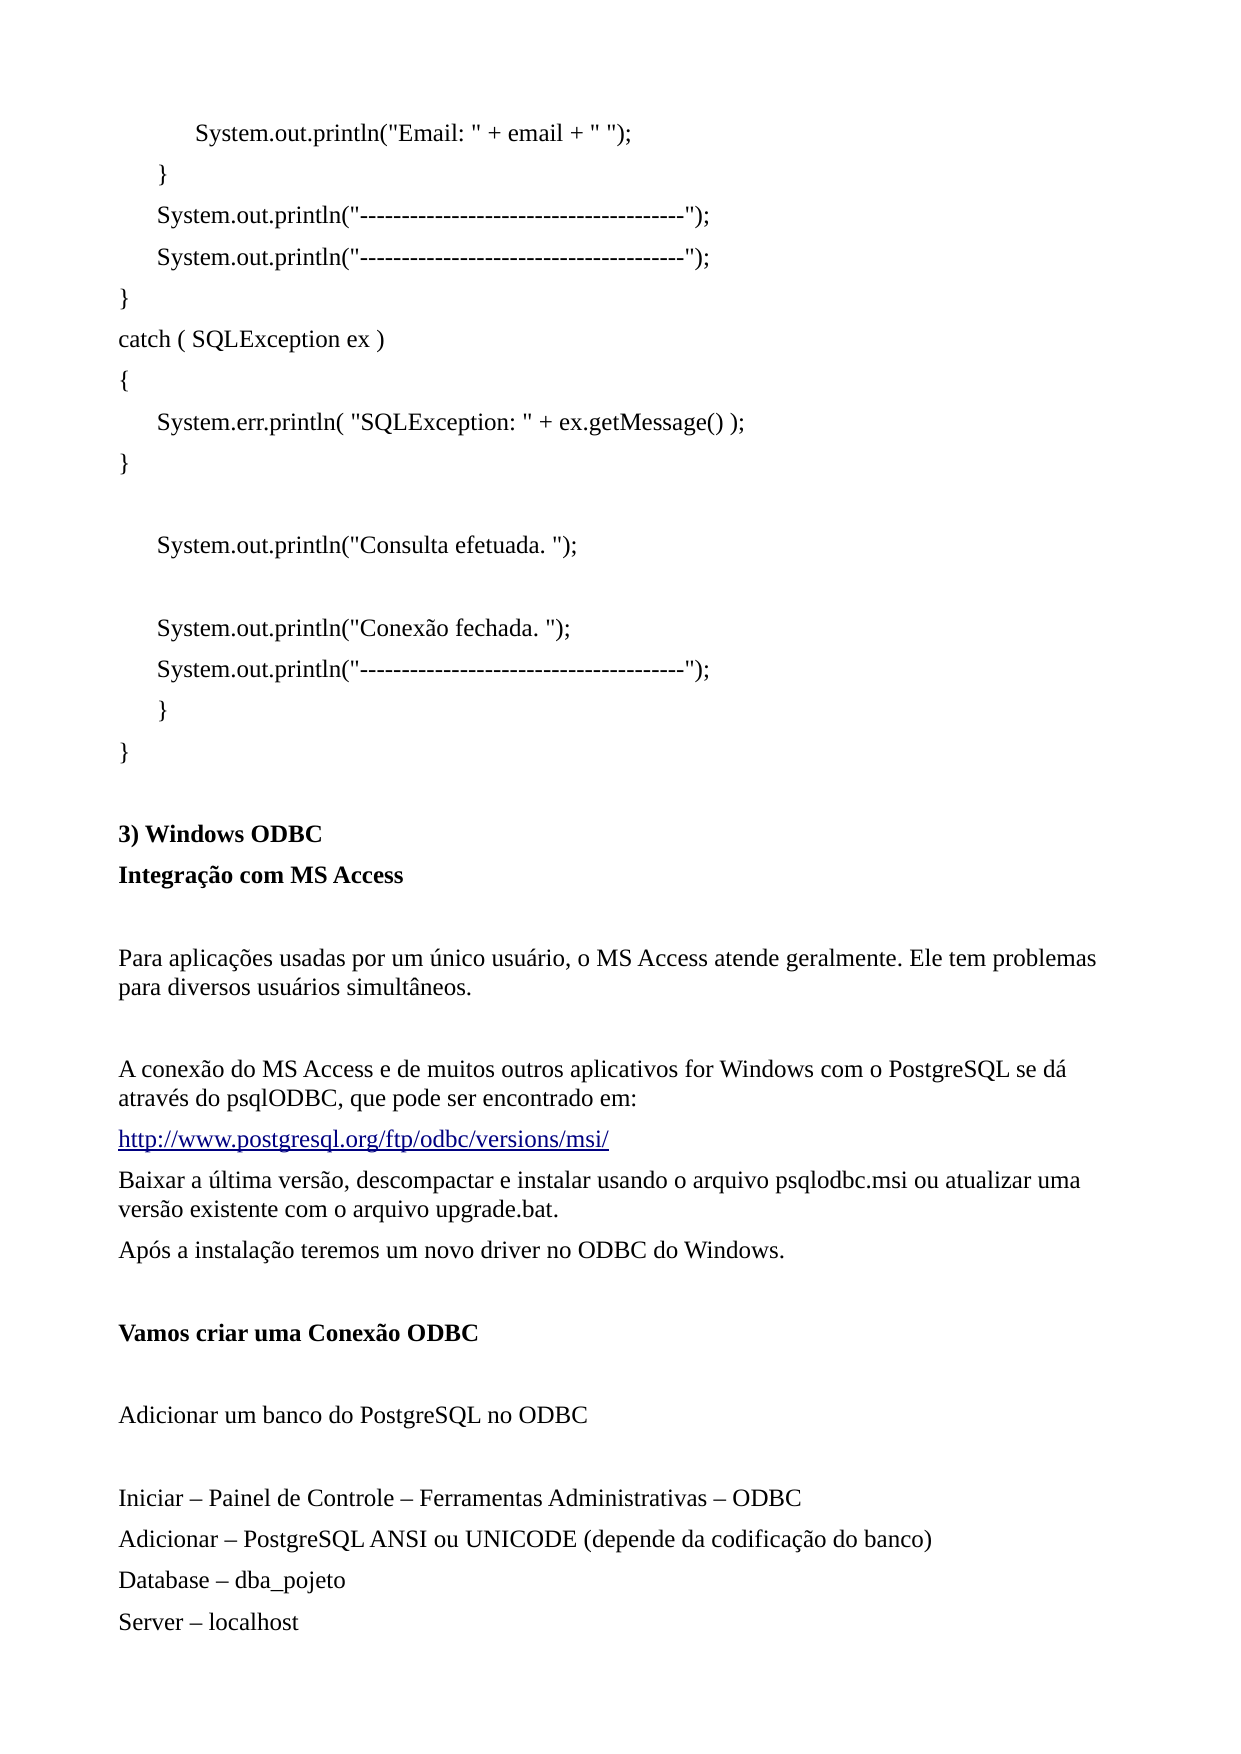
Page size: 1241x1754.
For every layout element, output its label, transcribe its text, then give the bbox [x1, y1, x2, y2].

text Vamos criar uma Conexão ODBC [118, 1318, 1122, 1347]
text } [118, 448, 1122, 477]
text Integração com MS Access [118, 861, 1122, 889]
text System.out.println("Email: " + email + " "); [118, 118, 1122, 147]
text System.out.println("---------------------------------------"); [118, 201, 1122, 229]
text A conexão do MS Access e de muitos outros aplicativos for Windows com o PostgreSQL se dá através do psqlODBC, que pode ser encontrado em: [118, 1054, 1122, 1112]
text Para aplicações usadas por um único usuário, o MS Access atende geralmente. Ele tem problemas para diversos usuários simultâneos. [118, 943, 1122, 1001]
text Adicionar um banco do PostgreSQL no ODBC [118, 1401, 1122, 1429]
text System.out.println("Conexão fechada. "); [118, 613, 1122, 642]
text Iniciar – Painel de Controle – Ferramentas Administrativas – ODBC [118, 1483, 1122, 1512]
text System.out.println("Consulta efetuada. "); [118, 531, 1122, 559]
text Adicionar – PostgreSQL ANSI ou UNICODE (depende da codificação do banco) [118, 1524, 1122, 1553]
text } [118, 159, 1122, 188]
text } [118, 696, 1122, 724]
text http://www.postgresql.org/ftp/odbc/versions/msi/ [118, 1124, 1122, 1153]
text Database – dba_pojeto [118, 1566, 1122, 1594]
text System.err.println( "SQLException: " + ex.getMessage() ); [118, 407, 1122, 436]
text Server – localhost [118, 1607, 1122, 1636]
text { [118, 366, 1122, 394]
text catch ( SQLException ex ) [118, 324, 1122, 353]
text } [118, 283, 1122, 312]
text Baixar a última versão, descompactar e instalar usando o arquivo psqlodbc.msi ou atualizar uma versão existente com o arquivo upgrade.bat. [118, 1166, 1122, 1223]
text System.out.println("---------------------------------------"); [118, 654, 1122, 683]
text } [118, 737, 1122, 766]
text Após a instalação teremos um novo driver no ODBC do Windows. [118, 1236, 1122, 1264]
text System.out.println("---------------------------------------"); [118, 242, 1122, 271]
text 3) Windows ODBC [118, 819, 1122, 848]
